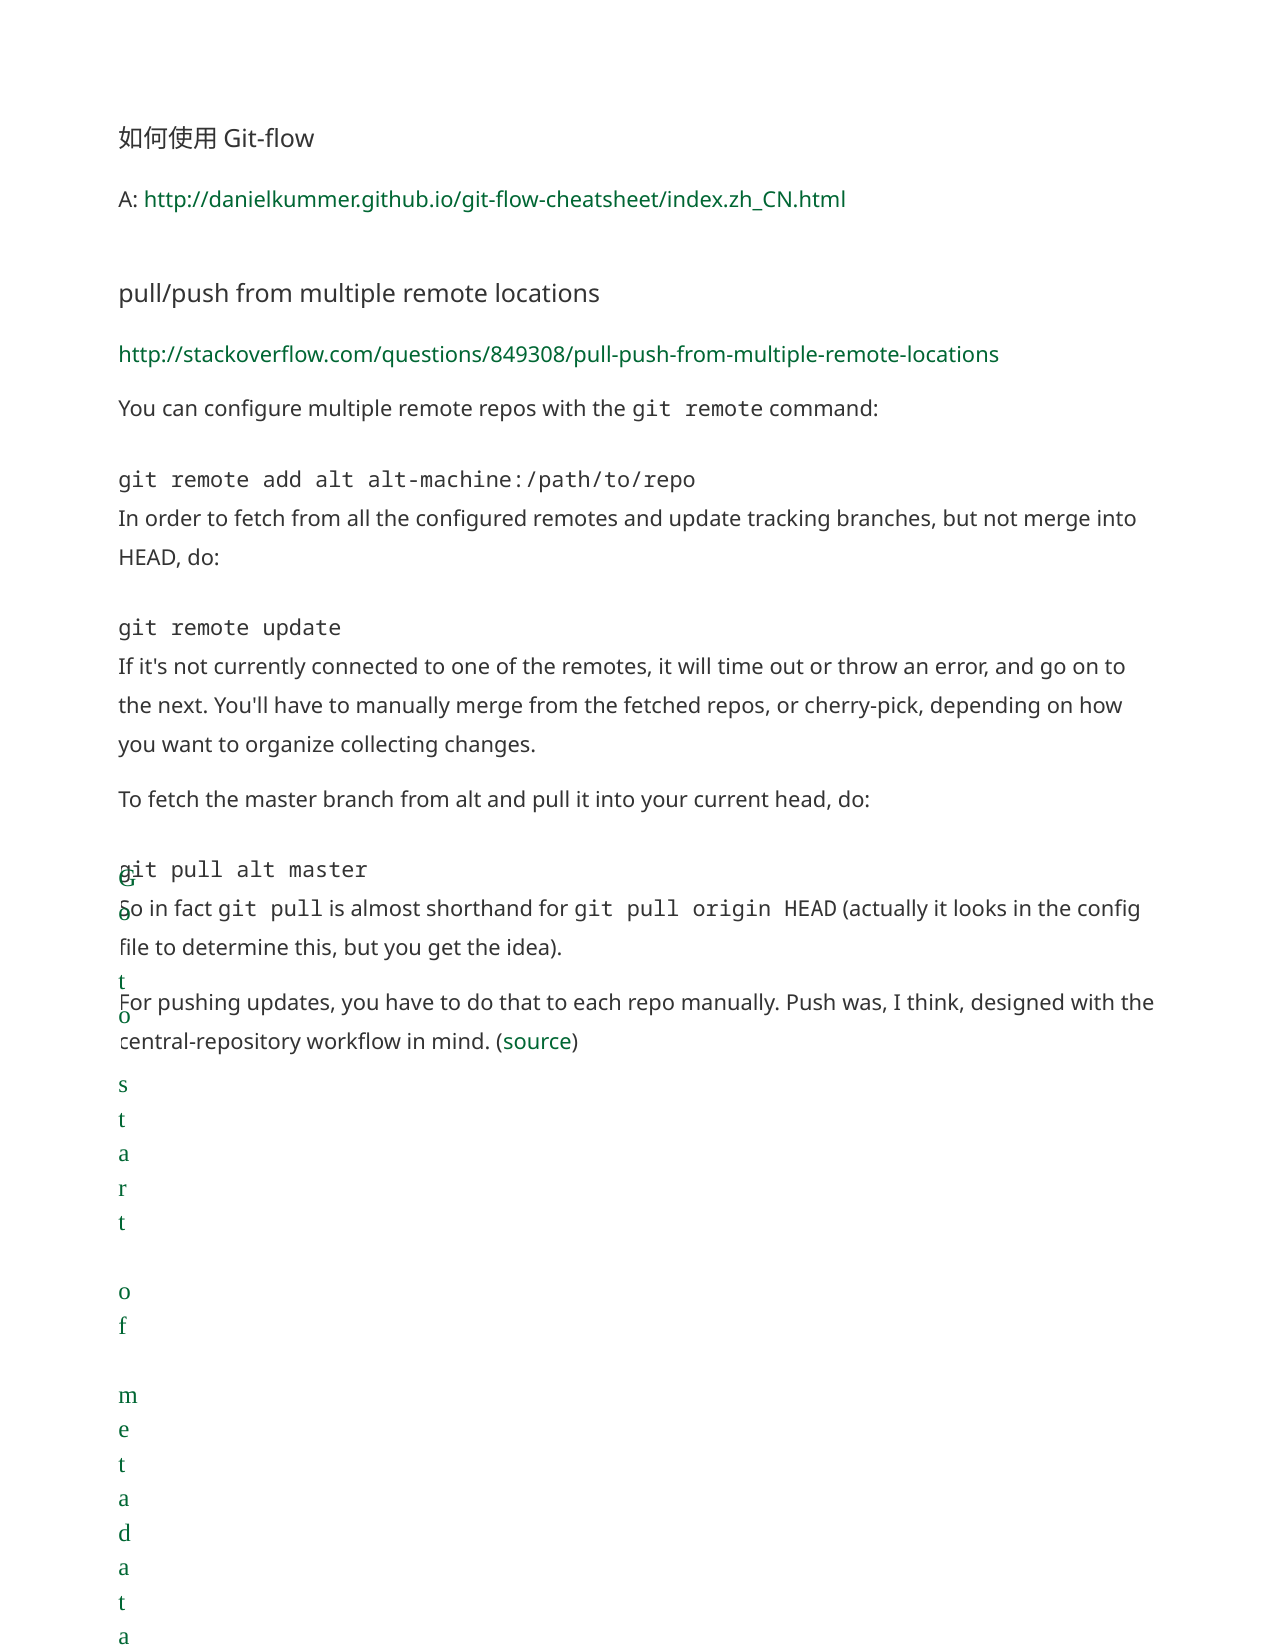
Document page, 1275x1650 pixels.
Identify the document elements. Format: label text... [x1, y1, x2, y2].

text http://stackoverflow.com/questions/849308/pull-push-from-multiple-remote-locations [118, 329, 1157, 368]
text To fetch the master branch from alt and pull it into your current head, do: [118, 774, 1157, 814]
text git remote add alt alt-machine:/path/to/repo [118, 454, 1157, 493]
subtitle 如何使用Git-flow [118, 118, 1157, 154]
text A: http://danielkummer.github.io/git-flow-cheatsheet/index.zh_CN.html [118, 174, 1157, 214]
text You can configure multiple remote repos with the git remote command: [118, 384, 1157, 423]
text For pushing updates, you have to do that to each repo manually. Push was, I think, designed with the central-repository workflow in mind. (source) [121, 978, 1157, 1056]
text In order to fetch from all the configured remotes and update tracking branches, but not merge into HEAD, do: [118, 493, 1157, 571]
text git pull alt master [118, 845, 1157, 884]
text git remote update [118, 603, 1157, 642]
text If it's not currently connected to one of the remotes, it will time out or throw an error, and go on to the next. You'll have to manually merge from the fetched repos, or cherry-pick, depending on how you want to organize collecting changes. [118, 642, 1157, 759]
subtitle pull/push from multiple remote locations [118, 276, 1157, 310]
text So in fact git pull is almost shorthand for git pull origin HEAD (actually it looks in the config file to determine this, but you get the idea). [121, 884, 1157, 962]
